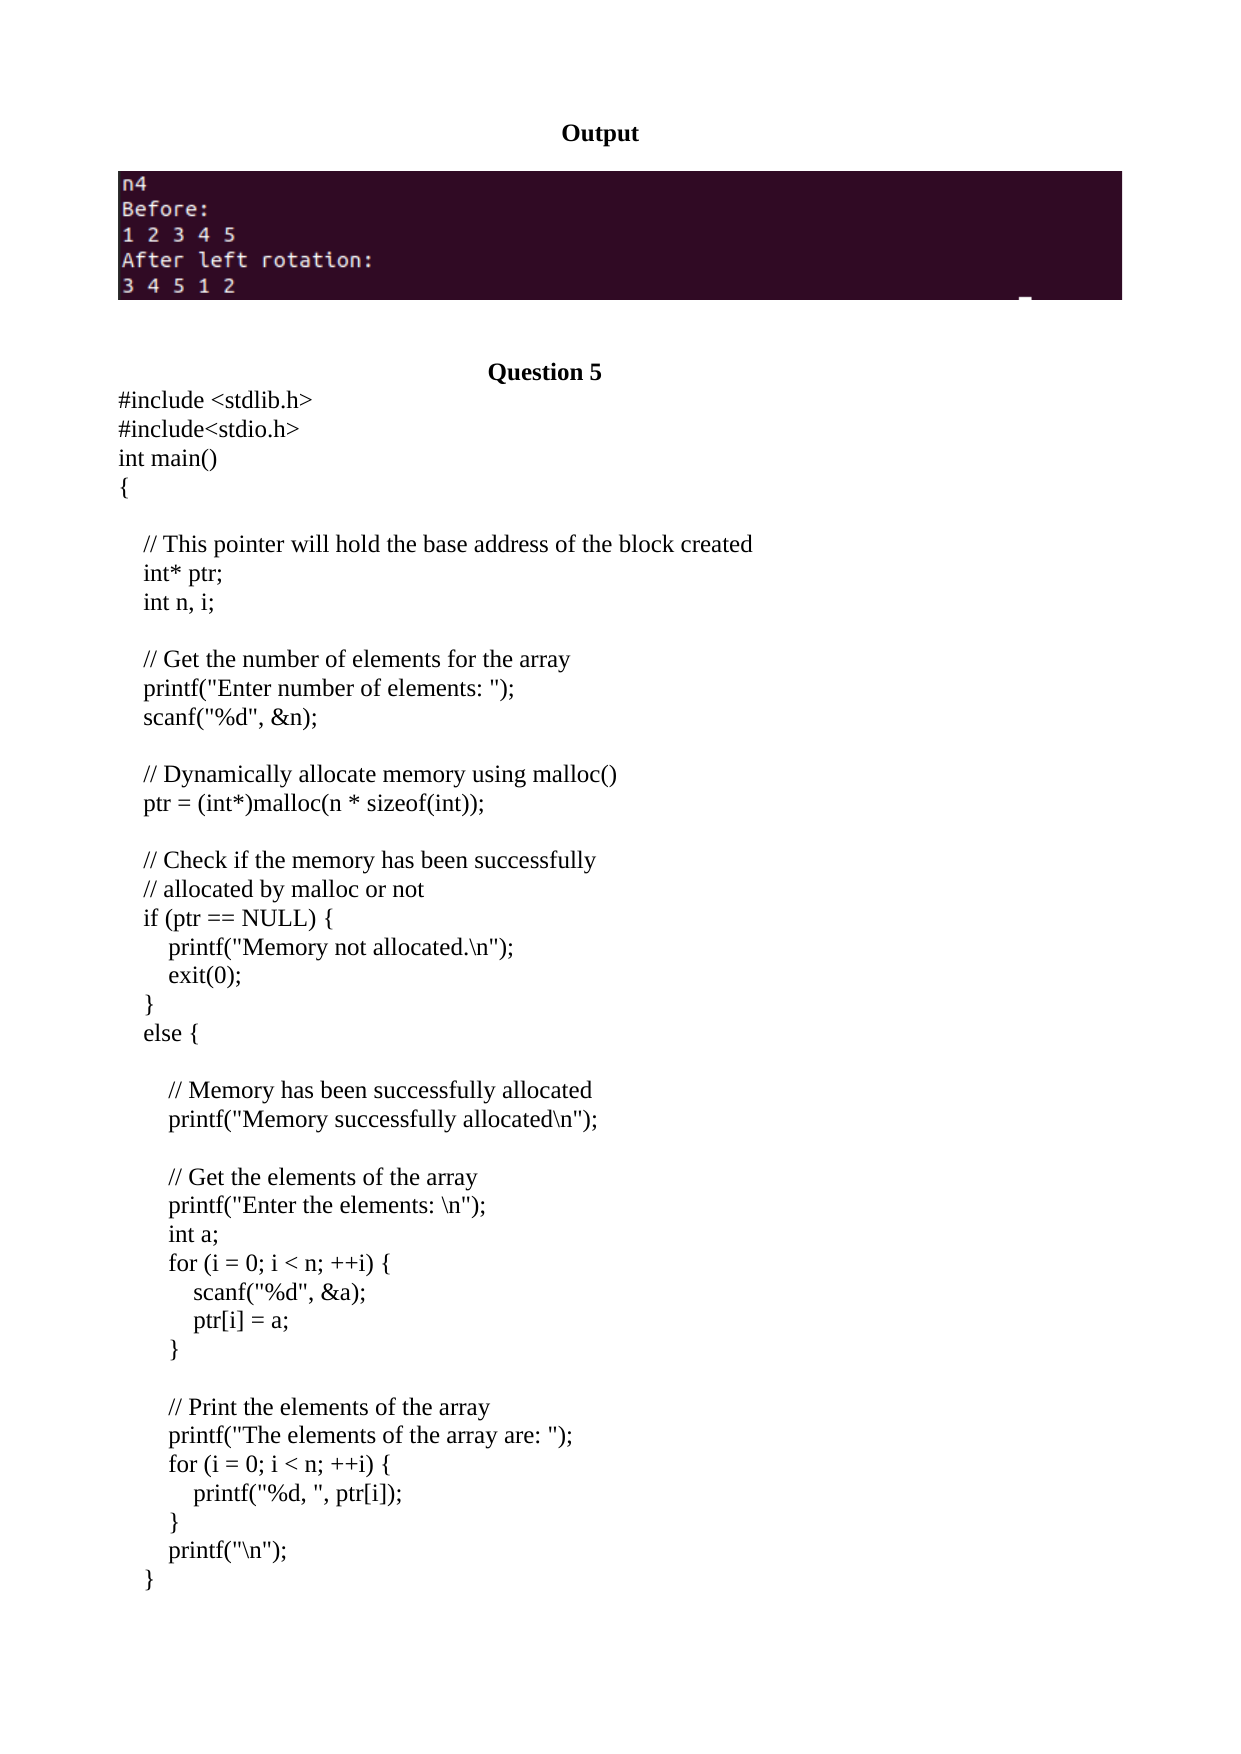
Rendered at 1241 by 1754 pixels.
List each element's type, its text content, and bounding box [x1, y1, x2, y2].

text for (i = 0; i < n; ++i) { [118, 1248, 1122, 1277]
text int main() [118, 443, 1122, 472]
text exit(0); [118, 960, 1122, 989]
text } [118, 1334, 1122, 1363]
text { [118, 472, 1122, 500]
text printf("\n"); [118, 1535, 1122, 1564]
text printf("The elements of the array are: "); [118, 1420, 1122, 1449]
text // Dynamically allocate memory using malloc() [118, 759, 1122, 788]
text // Memory has been successfully allocated [118, 1075, 1122, 1104]
text printf("Memory not allocated.\n"); [118, 932, 1122, 960]
text // Check if the memory has been successfully [118, 845, 1122, 874]
text ptr[i] = a; [118, 1305, 1122, 1334]
text // Print the elements of the array [118, 1392, 1122, 1420]
text scanf("%d", &a); [118, 1277, 1122, 1305]
text #include<stdio.h> [118, 414, 1122, 443]
text #include <stdlib.h> [118, 385, 1122, 414]
text scanf("%d", &n); [118, 702, 1122, 730]
text for (i = 0; i < n; ++i) { [118, 1449, 1122, 1478]
text Question 5 [118, 357, 1122, 385]
text // allocated by malloc or not [118, 874, 1122, 903]
text printf("Memory successfully allocated\n"); [118, 1104, 1122, 1133]
text } [118, 989, 1122, 1018]
text // Get the number of elements for the array [118, 644, 1122, 673]
text // Get the elements of the array [118, 1162, 1122, 1190]
text int n, i; [118, 587, 1122, 615]
text printf("%d, ", ptr[i]); [118, 1478, 1122, 1507]
picture [118, 171, 1123, 300]
text int* ptr; [118, 558, 1122, 587]
text else { [118, 1018, 1122, 1047]
text Output [118, 118, 1122, 147]
text // This pointer will hold the base address of the block created [118, 529, 1122, 558]
text printf("Enter number of elements: "); [118, 673, 1122, 702]
text int a; [118, 1219, 1122, 1248]
text ptr = (int*)malloc(n * sizeof(int)); [118, 788, 1122, 817]
text } [118, 1564, 1122, 1593]
text if (ptr == NULL) { [118, 903, 1122, 932]
text printf("Enter the elements: \n"); [118, 1190, 1122, 1219]
text } [118, 1507, 1122, 1535]
